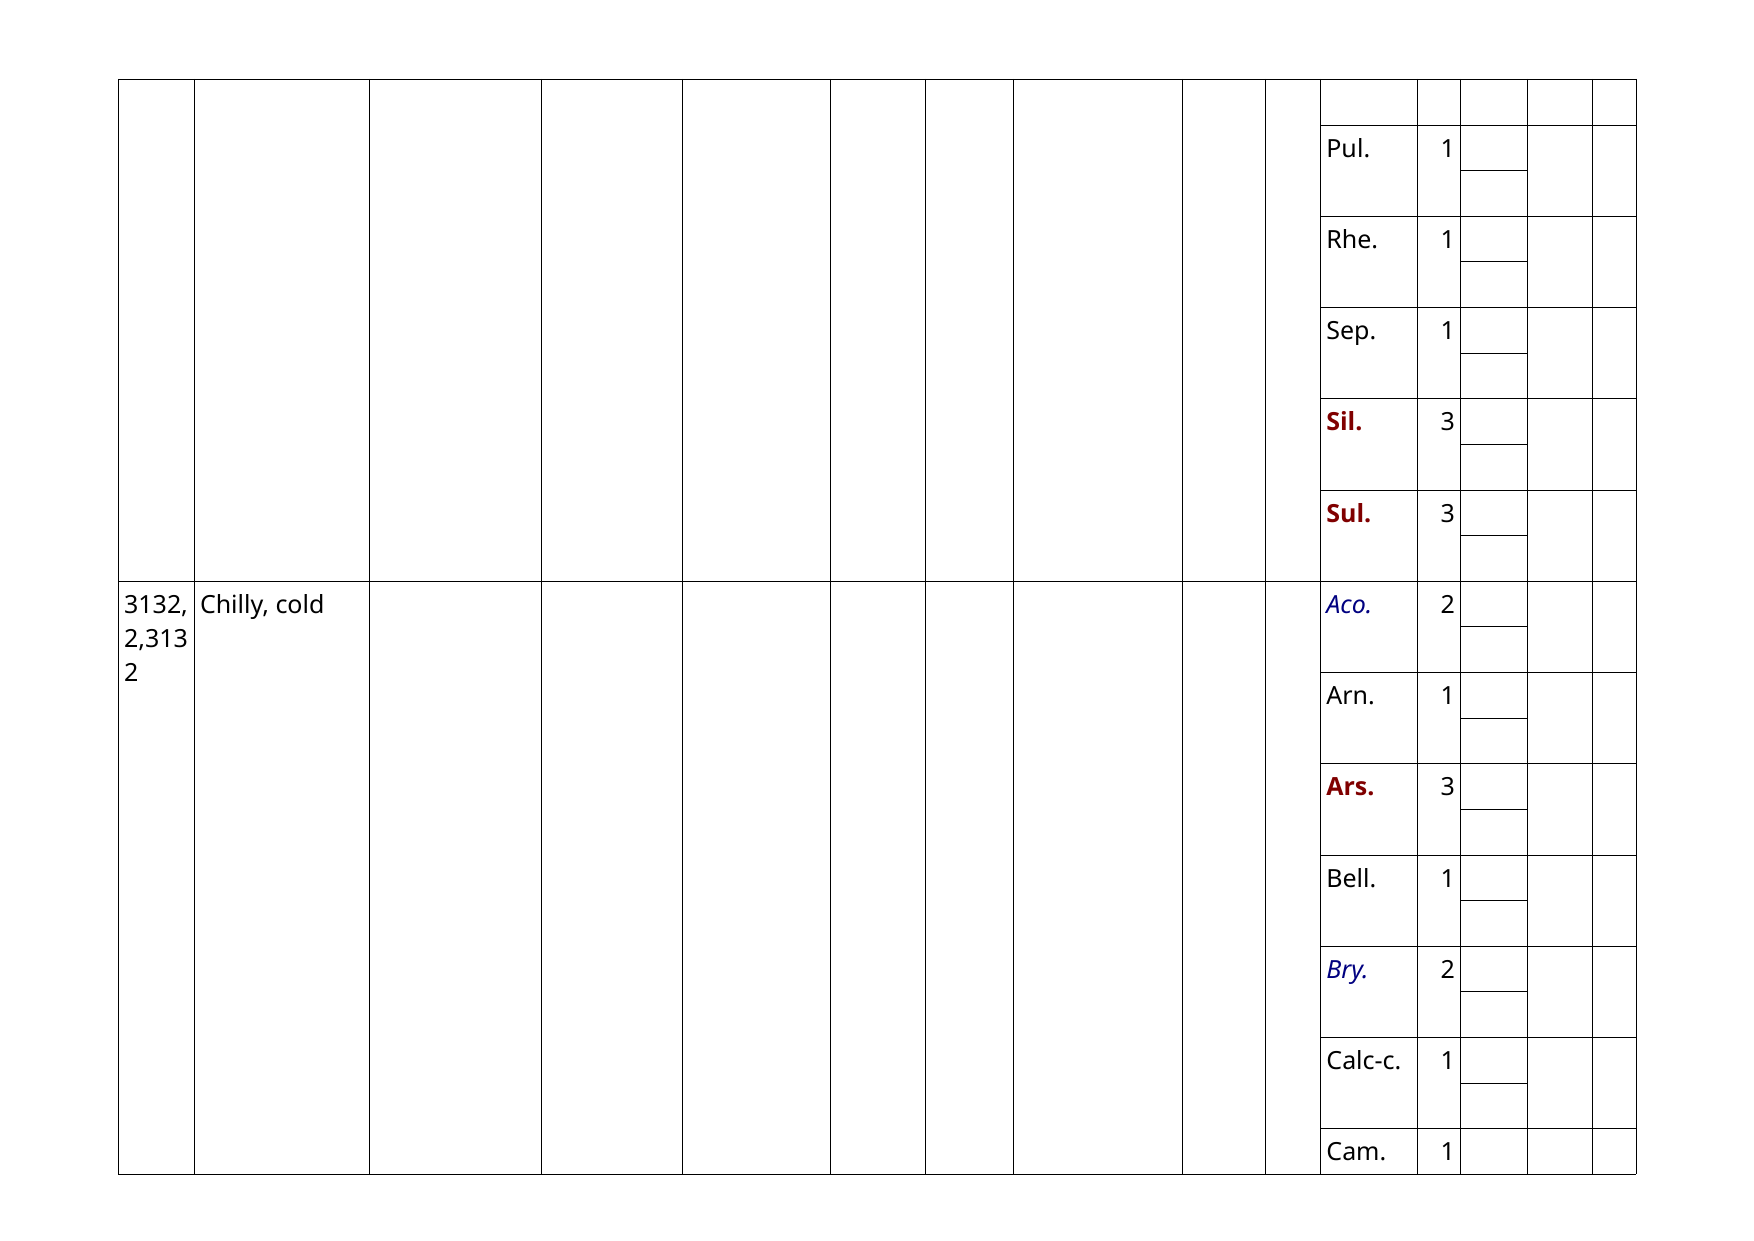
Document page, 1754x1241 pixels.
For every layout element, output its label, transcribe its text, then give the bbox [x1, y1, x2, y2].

table_cell [1528, 1129, 1592, 1174]
table_cell [1418, 80, 1460, 124]
table_cell Sep. [1321, 308, 1417, 398]
table_cell [1528, 491, 1592, 581]
table_cell [1593, 217, 1636, 307]
table_cell 3132,2,3132 [119, 582, 194, 1174]
table_cell [370, 80, 541, 581]
table_cell [1321, 80, 1417, 124]
table_cell [683, 80, 830, 581]
table_cell [1266, 582, 1320, 1174]
table_cell Aco. [1321, 582, 1417, 672]
table_cell Chilly, cold [195, 582, 369, 1174]
table_cell [195, 80, 369, 581]
table_cell Arn. [1321, 673, 1417, 763]
table_cell [1461, 856, 1527, 900]
table_cell [683, 582, 830, 1174]
table_cell [1528, 947, 1592, 1037]
table_cell 1 [1418, 308, 1460, 398]
table_cell Sul. [1321, 491, 1417, 581]
table_cell 1 [1418, 1129, 1460, 1174]
table_cell [1593, 947, 1636, 1037]
table_cell [1528, 856, 1592, 946]
table_cell [1593, 764, 1636, 854]
table_cell [1461, 536, 1527, 581]
table_cell [1461, 171, 1527, 216]
table_cell 1 [1418, 217, 1460, 307]
table_cell [1461, 764, 1527, 809]
table_cell [119, 80, 194, 581]
table_cell [1014, 582, 1182, 1174]
table_cell [1593, 399, 1636, 489]
table_cell [1461, 673, 1527, 718]
table_cell [1461, 1038, 1527, 1083]
table_cell 1 [1418, 126, 1460, 216]
table_cell [1593, 491, 1636, 581]
table_cell 3 [1418, 399, 1460, 489]
table_cell [1461, 308, 1527, 353]
table_cell [926, 80, 1013, 581]
table_cell [1461, 1084, 1527, 1128]
table_cell Pul. [1321, 126, 1417, 216]
table_cell [1528, 308, 1592, 398]
table_cell [1461, 901, 1527, 946]
table_cell Bry. [1321, 947, 1417, 1037]
table_cell [1461, 354, 1527, 398]
table_cell [1593, 582, 1636, 672]
table_cell [1461, 719, 1527, 763]
table_cell 2 [1418, 947, 1460, 1037]
table_cell [1528, 80, 1592, 124]
table_cell [1528, 673, 1592, 763]
table_cell [1461, 399, 1527, 444]
table_cell [831, 582, 925, 1174]
table_cell [1528, 126, 1592, 216]
table_cell Calc-c. [1321, 1038, 1417, 1128]
table_cell [1461, 627, 1527, 672]
table_cell [1461, 491, 1527, 535]
table_cell Ars. [1321, 764, 1417, 854]
table_cell 3 [1418, 764, 1460, 854]
table_cell [370, 582, 541, 1174]
table_cell [1461, 810, 1527, 854]
table_cell Cam. [1321, 1129, 1417, 1174]
table_cell [1266, 80, 1320, 581]
table_cell 1 [1418, 673, 1460, 763]
table_cell Sil. [1321, 399, 1417, 489]
table_cell [542, 80, 682, 581]
table_cell [1461, 947, 1527, 991]
table_cell [1461, 1129, 1527, 1174]
table_cell [1461, 262, 1527, 307]
table_cell [1461, 80, 1527, 124]
table_cell [1461, 582, 1527, 626]
table_cell [1593, 673, 1636, 763]
table_cell [831, 80, 925, 581]
table_cell [1593, 126, 1636, 216]
table_cell 1 [1418, 1038, 1460, 1128]
table_cell [1528, 764, 1592, 854]
table_cell [926, 582, 1013, 1174]
table_cell [1528, 217, 1592, 307]
table_cell [1183, 80, 1265, 581]
table_cell Bell. [1321, 856, 1417, 946]
table_cell [1461, 992, 1527, 1037]
table_cell [1528, 582, 1592, 672]
table_cell 1 [1418, 856, 1460, 946]
table_cell [1593, 80, 1636, 124]
table_cell [542, 582, 682, 1174]
table_cell [1593, 1129, 1636, 1174]
table_cell [1528, 1038, 1592, 1128]
table_cell [1528, 399, 1592, 489]
table_cell [1461, 217, 1527, 261]
table_cell 3 [1418, 491, 1460, 581]
table_cell [1183, 582, 1265, 1174]
table_cell [1014, 80, 1182, 581]
table_cell [1593, 856, 1636, 946]
table_cell [1461, 445, 1527, 489]
table_cell [1461, 126, 1527, 170]
table_cell [1593, 308, 1636, 398]
table_cell 2 [1418, 582, 1460, 672]
table_cell [1593, 1038, 1636, 1128]
table_cell Rhe. [1321, 217, 1417, 307]
